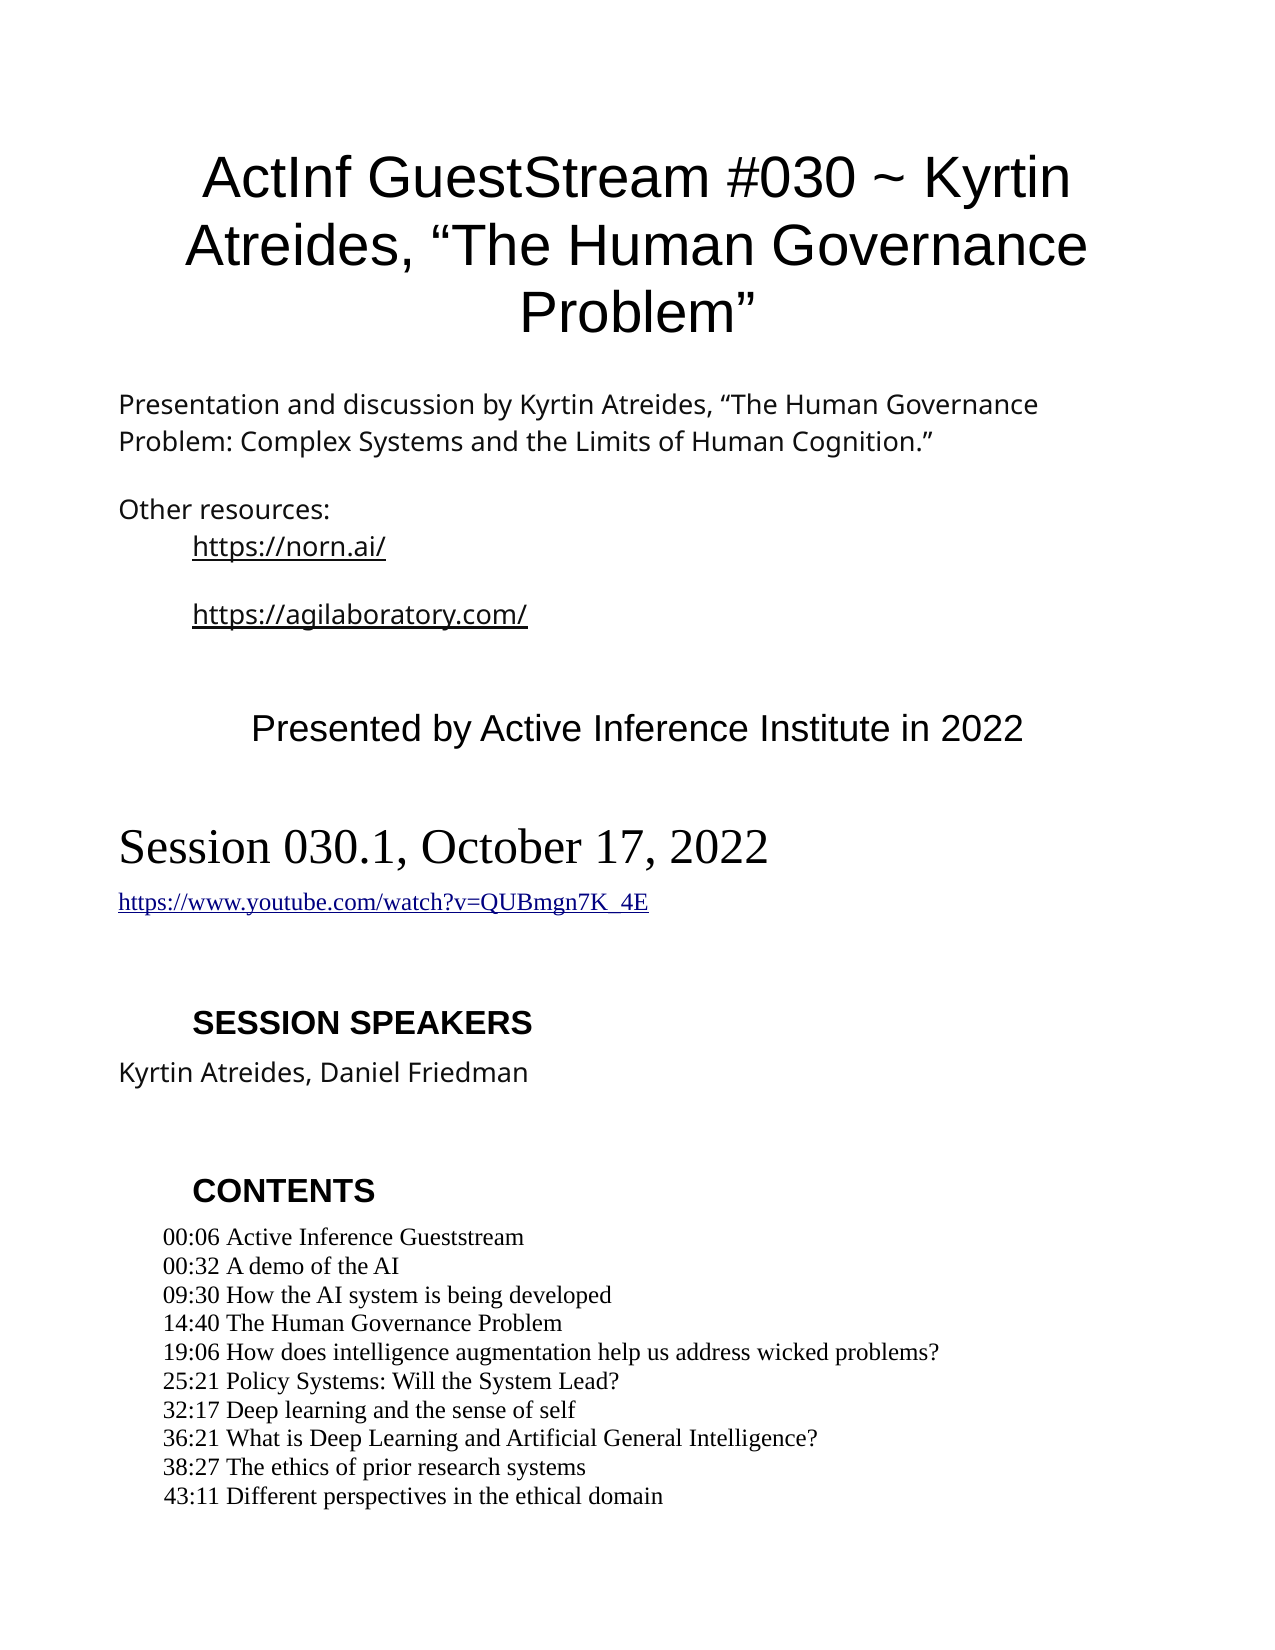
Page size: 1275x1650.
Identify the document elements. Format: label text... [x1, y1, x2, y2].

table_cell Policy Systems: Will the System Lead? [223, 1366, 1062, 1395]
table_cell 00:32 [112, 1251, 223, 1280]
text Kyrtin Atreides, Daniel Friedman [118, 1054, 1157, 1091]
table_cell 38:27 [112, 1452, 223, 1481]
table_cell The ethics of prior research systems [223, 1452, 1062, 1481]
title ActInf GuestStream #030 ~ Kyrtin Atreides, “The Human Governance Problem” [118, 143, 1157, 344]
text Other resources: [118, 491, 1157, 527]
table_cell Deep learning and the sense of self [223, 1395, 1062, 1423]
table_header Active Inference Gueststream [223, 1222, 1062, 1251]
table_cell 09:30 [112, 1280, 223, 1308]
table_cell 43:11 [112, 1481, 223, 1510]
table_cell A demo of the AI [223, 1251, 1062, 1280]
table_cell 14:40 [112, 1309, 223, 1337]
table_cell How does intelligence augmentation help us address wicked problems? [223, 1337, 1062, 1366]
subtitle Session 030.1, October 17, 2022 [118, 817, 1157, 874]
table_cell What is Deep Learning and Artificial General Intelligence? [223, 1424, 1062, 1452]
table_cell 25:21 [112, 1366, 223, 1395]
text https://www.youtube.com/watch?v=QUBmgn7K_4E [118, 887, 1157, 916]
table_cell The Human Governance Problem [223, 1309, 1062, 1337]
text https://agilaboratory.com/ [192, 595, 1157, 632]
subtitle SESSION SPEAKERS [118, 1003, 1157, 1041]
table_cell How the AI system is being developed [223, 1280, 1062, 1308]
subtitle CONTENTS [118, 1171, 1157, 1210]
text https://norn.ai/ [192, 527, 1157, 564]
table_cell 19:06 [112, 1337, 223, 1366]
subtitle Presented by Active Inference Institute in 2022 [118, 707, 1157, 750]
table_cell 36:21 [112, 1424, 223, 1452]
table_cell Different perspectives in the ethical domain [223, 1481, 1062, 1510]
text Presentation and discussion by Kyrtin Atreides, “The Human Governance Problem: Complex Systems and the Limits of Human Cognition.” [118, 386, 1157, 459]
table_cell 32:17 [112, 1395, 223, 1423]
table_header 00:06 [112, 1222, 223, 1251]
